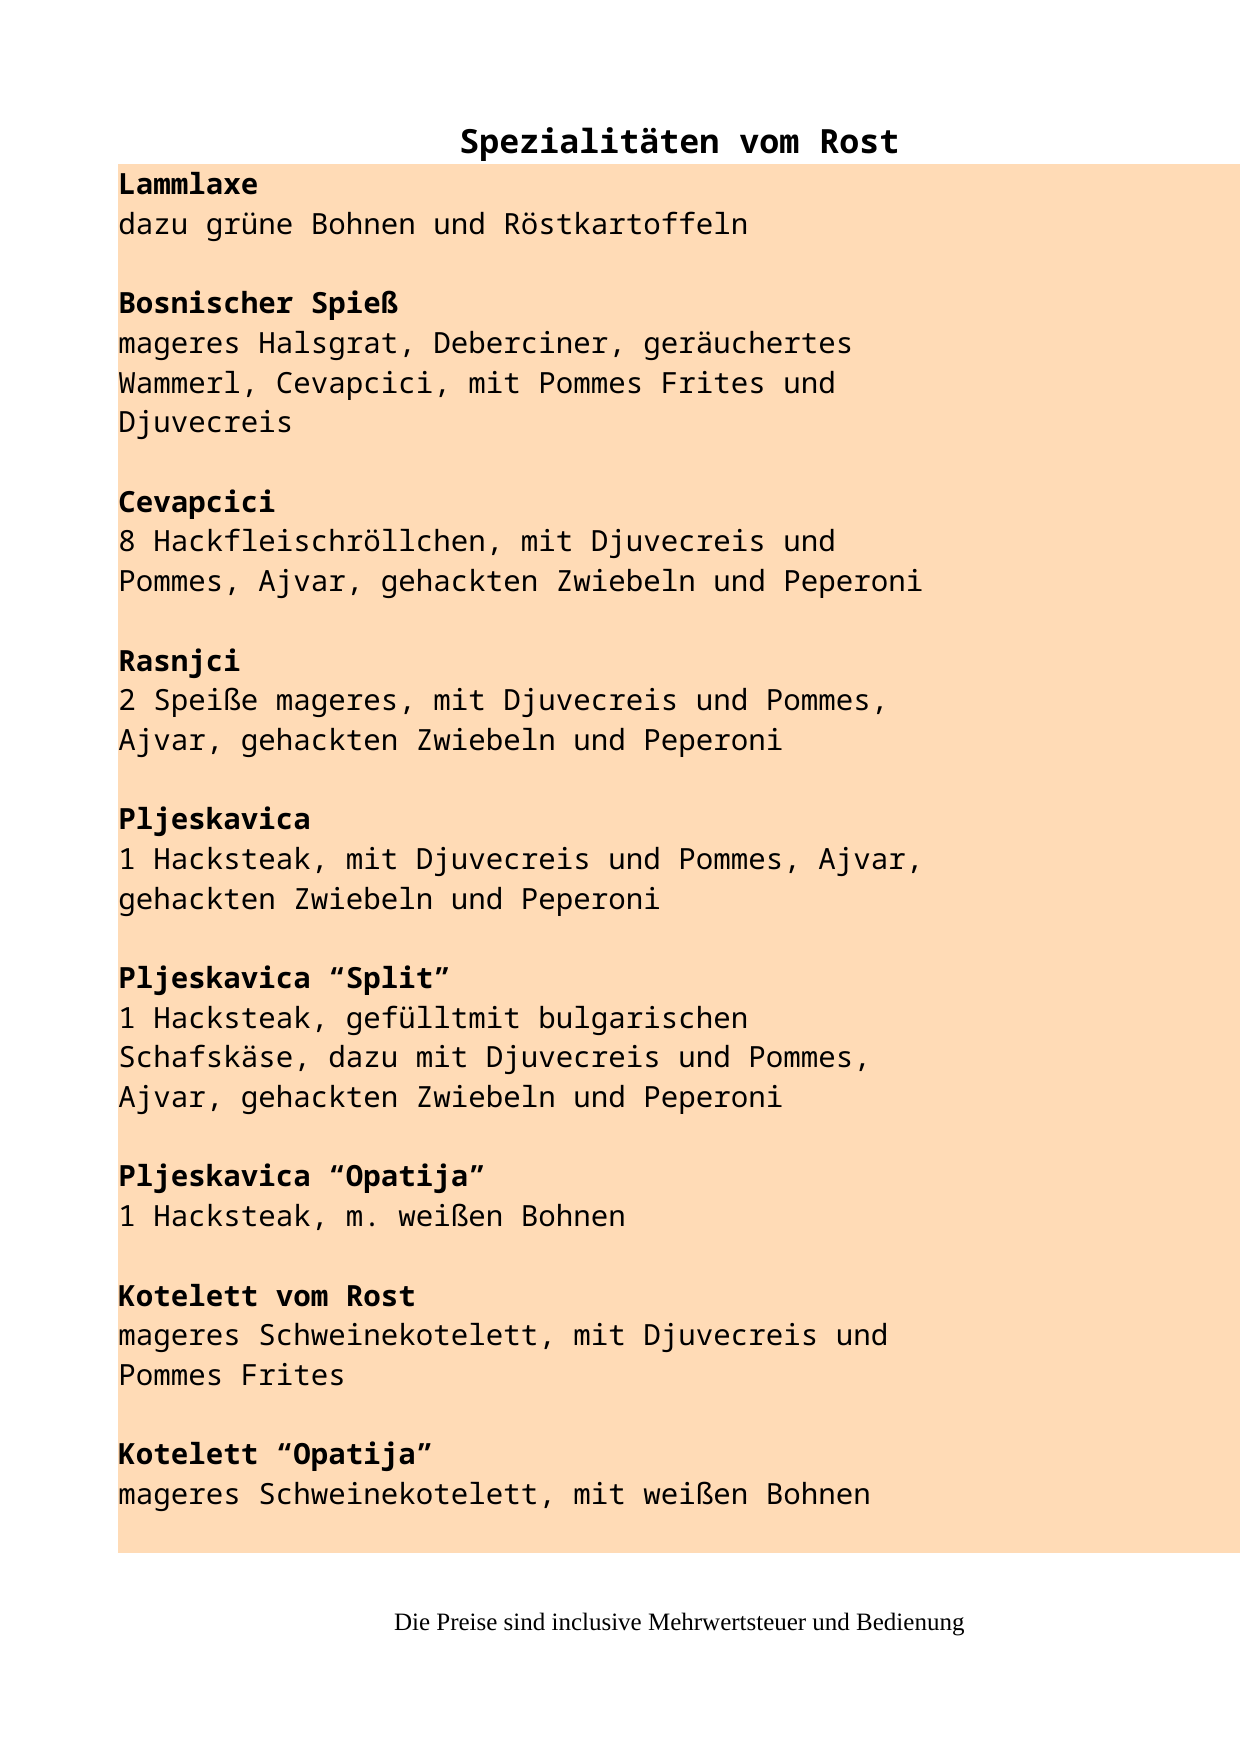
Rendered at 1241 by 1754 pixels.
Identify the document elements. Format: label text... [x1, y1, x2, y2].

table_cell [924, 918, 1240, 1116]
table_cell Pljeskavica 1 Hacksteak, mit Djuvecreis und Pommes, Ajvar, gehackten Zwiebeln und Peperoni [118, 759, 924, 918]
table_cell [924, 1116, 1240, 1235]
table_header Lammlaxe dazu grüne Bohnen und Röstkartoffeln [118, 164, 924, 283]
table_cell Bosnischer Spieß mageres Halsgrat, Deberciner, geräuchertes Wammerl, Cevapcici, mit Pommes Frites und Djuvecreis [118, 283, 924, 441]
table_cell Kotelett vom Rost mageres Schweinekotelett, mit Djuvecreis und Pommes Frites [118, 1235, 924, 1394]
table_cell Cevapcici 8 Hackfleischröllchen, mit Djuvecreis und Pommes, Ajvar, gehackten Zwiebeln und Peperoni [118, 441, 924, 600]
list Spezialitäten vom Rost [118, 118, 1240, 163]
table_cell [118, 1513, 924, 1553]
table_cell Pljeskavica “Split” 1 Hacksteak, gefülltmit bulgarischen Schafskäse, dazu mit Djuvecreis und Pommes, Ajvar, gehackten Zwiebeln und Peperoni [118, 918, 924, 1116]
table_cell Rasnjci 2 Speiße mageres, mit Djuvecreis und Pommes, Ajvar, gehackten Zwiebeln und Peperoni [118, 600, 924, 759]
table_cell [924, 441, 1240, 600]
table_cell [924, 283, 1240, 441]
table_cell Kotelett “Opatija” mageres Schweinekotelett, mit weißen Bohnen [118, 1394, 924, 1513]
table_cell [924, 759, 1240, 918]
table_cell [924, 1394, 1240, 1513]
table_cell Pljeskavica “Opatija” 1 Hacksteak, m. weißen Bohnen [118, 1116, 924, 1235]
table_header [924, 164, 1240, 283]
table_cell [924, 600, 1240, 759]
table_cell [924, 1235, 1240, 1394]
table_cell [924, 1513, 1240, 1553]
